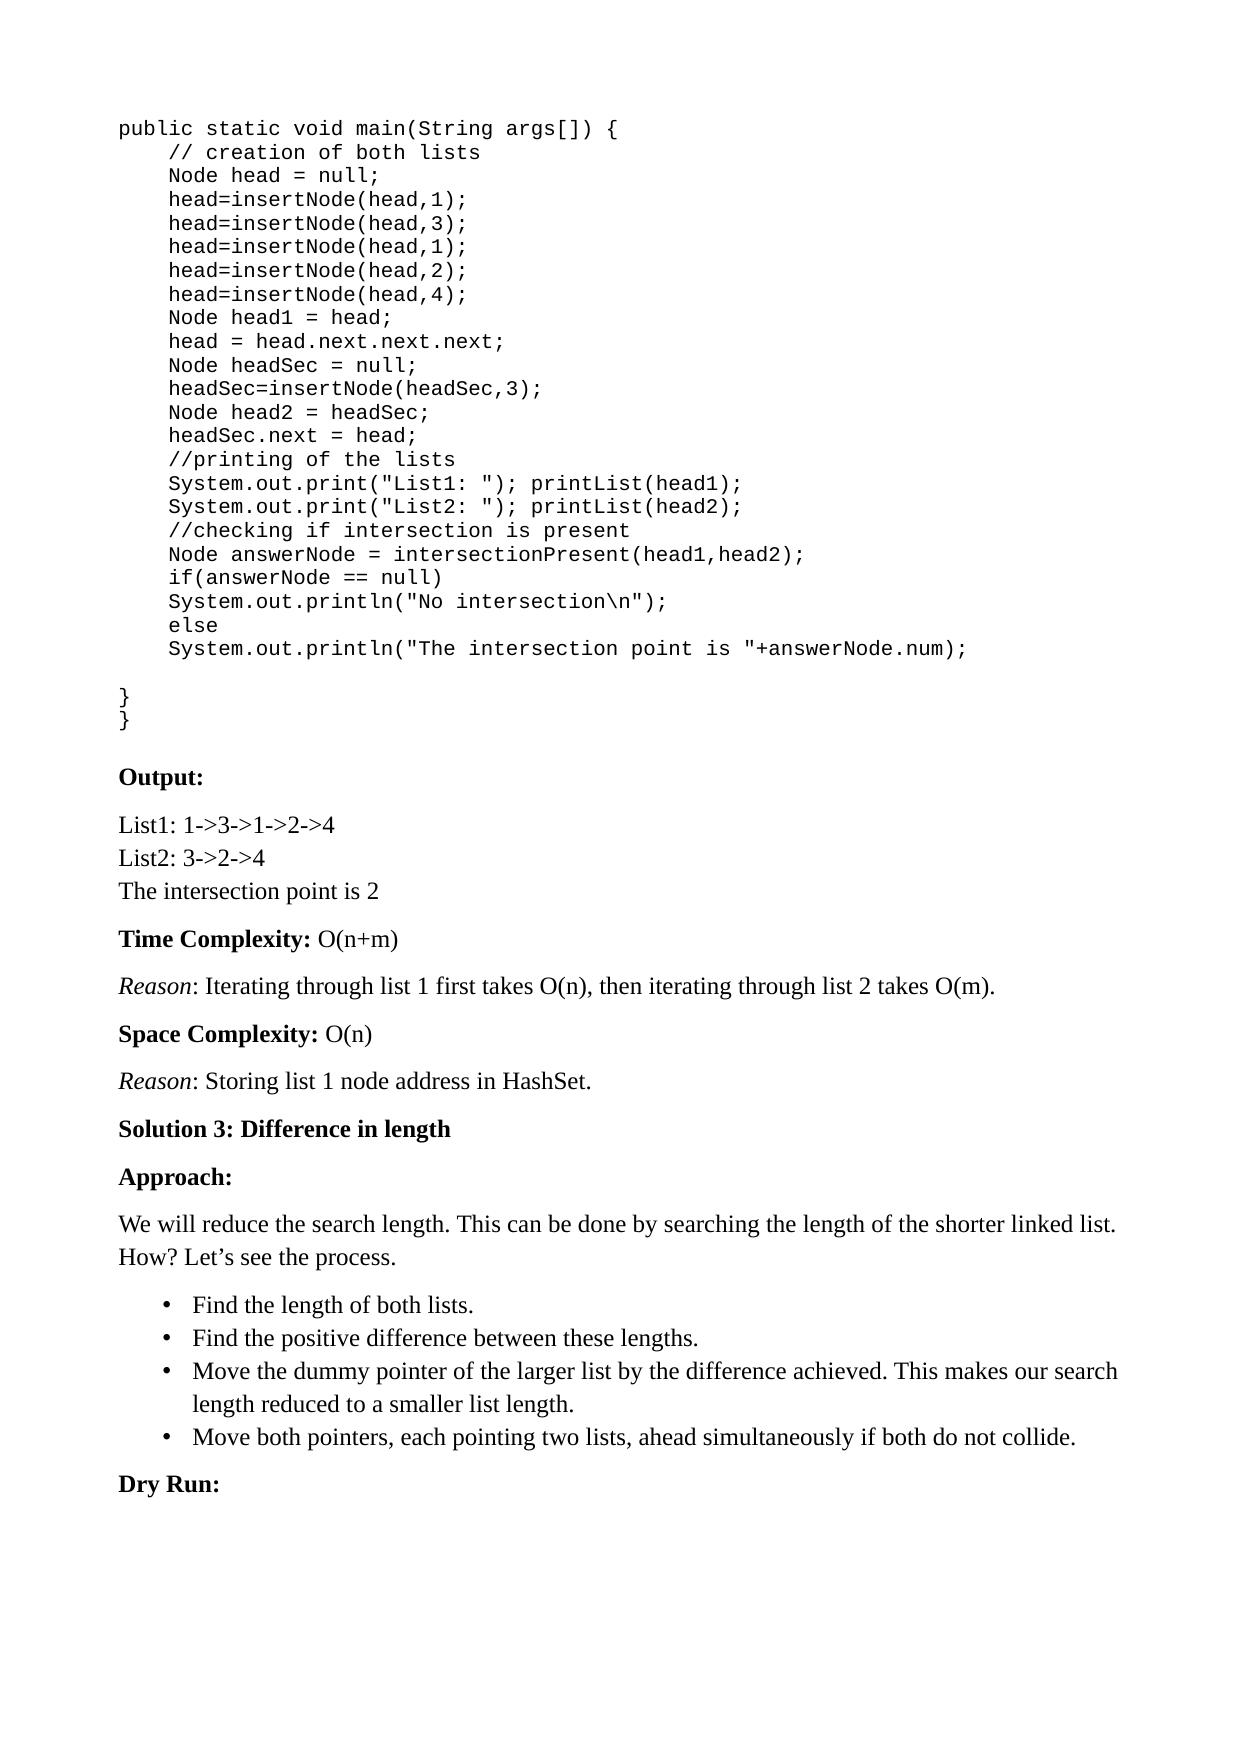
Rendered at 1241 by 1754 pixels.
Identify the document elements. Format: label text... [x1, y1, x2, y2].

text // creation of both lists [118, 142, 1122, 165]
text Node answerNode = intersectionPresent(head1,head2); [118, 544, 1122, 567]
text if(answerNode == null) [118, 567, 1122, 591]
text head = head.next.next.next; [118, 331, 1122, 354]
text System.out.print("List2: "); printList(head2); [118, 496, 1122, 520]
text Reason: Iterating through list 1 first takes O(n), then iterating through list 2 takes O(m). [118, 971, 1122, 1000]
text Node head = null; [118, 165, 1122, 189]
list Move the dummy pointer of the larger list by the difference achieved. This makes our search length reduced to a smaller list length. [162, 1356, 1122, 1418]
text We will reduce the search length. This can be done by searching the length of the shorter linked list. How? Let’s see the process. [118, 1209, 1122, 1271]
text System.out.println("No intersection\n"); [118, 591, 1122, 615]
text head=insertNode(head,1); [118, 236, 1122, 260]
text headSec=insertNode(headSec,3); [118, 378, 1122, 402]
text else [118, 615, 1122, 638]
text Time Complexity: O(n+m) [118, 924, 1122, 952]
text List1: 1->3->1->2->4 List2: 3->2->4 The intersection point is 2 [118, 810, 1122, 905]
text } [118, 709, 1122, 733]
text Approach: [118, 1162, 1122, 1190]
text Node headSec = null; [118, 354, 1122, 378]
text Output: [118, 762, 1122, 791]
list Find the length of both lists. [162, 1290, 1122, 1319]
text Dry Run: [118, 1469, 1122, 1498]
text public static void main(String args[]) { [118, 118, 1122, 142]
text Node head2 = headSec; [118, 402, 1122, 426]
text //printing of the lists [118, 449, 1122, 473]
text head=insertNode(head,4); [118, 284, 1122, 307]
text head=insertNode(head,2); [118, 260, 1122, 284]
text head=insertNode(head,1); [118, 189, 1122, 213]
text System.out.print("List1: "); printList(head1); [118, 473, 1122, 496]
text System.out.println("The intersection point is "+answerNode.num); [118, 638, 1122, 662]
text Solution 3: Difference in length [118, 1114, 1122, 1143]
text headSec.next = head; [118, 426, 1122, 449]
list Find the positive difference between these lengths. [162, 1323, 1122, 1352]
text //checking if intersection is present [118, 520, 1122, 544]
text Space Complexity: O(n) [118, 1019, 1122, 1048]
text } [118, 686, 1122, 709]
text Reason: Storing list 1 node address in HashSet. [118, 1066, 1122, 1095]
list Move both pointers, each pointing two lists, ahead simultaneously if both do not collide. [162, 1422, 1122, 1451]
text head=insertNode(head,3); [118, 213, 1122, 236]
text Node head1 = head; [118, 307, 1122, 331]
